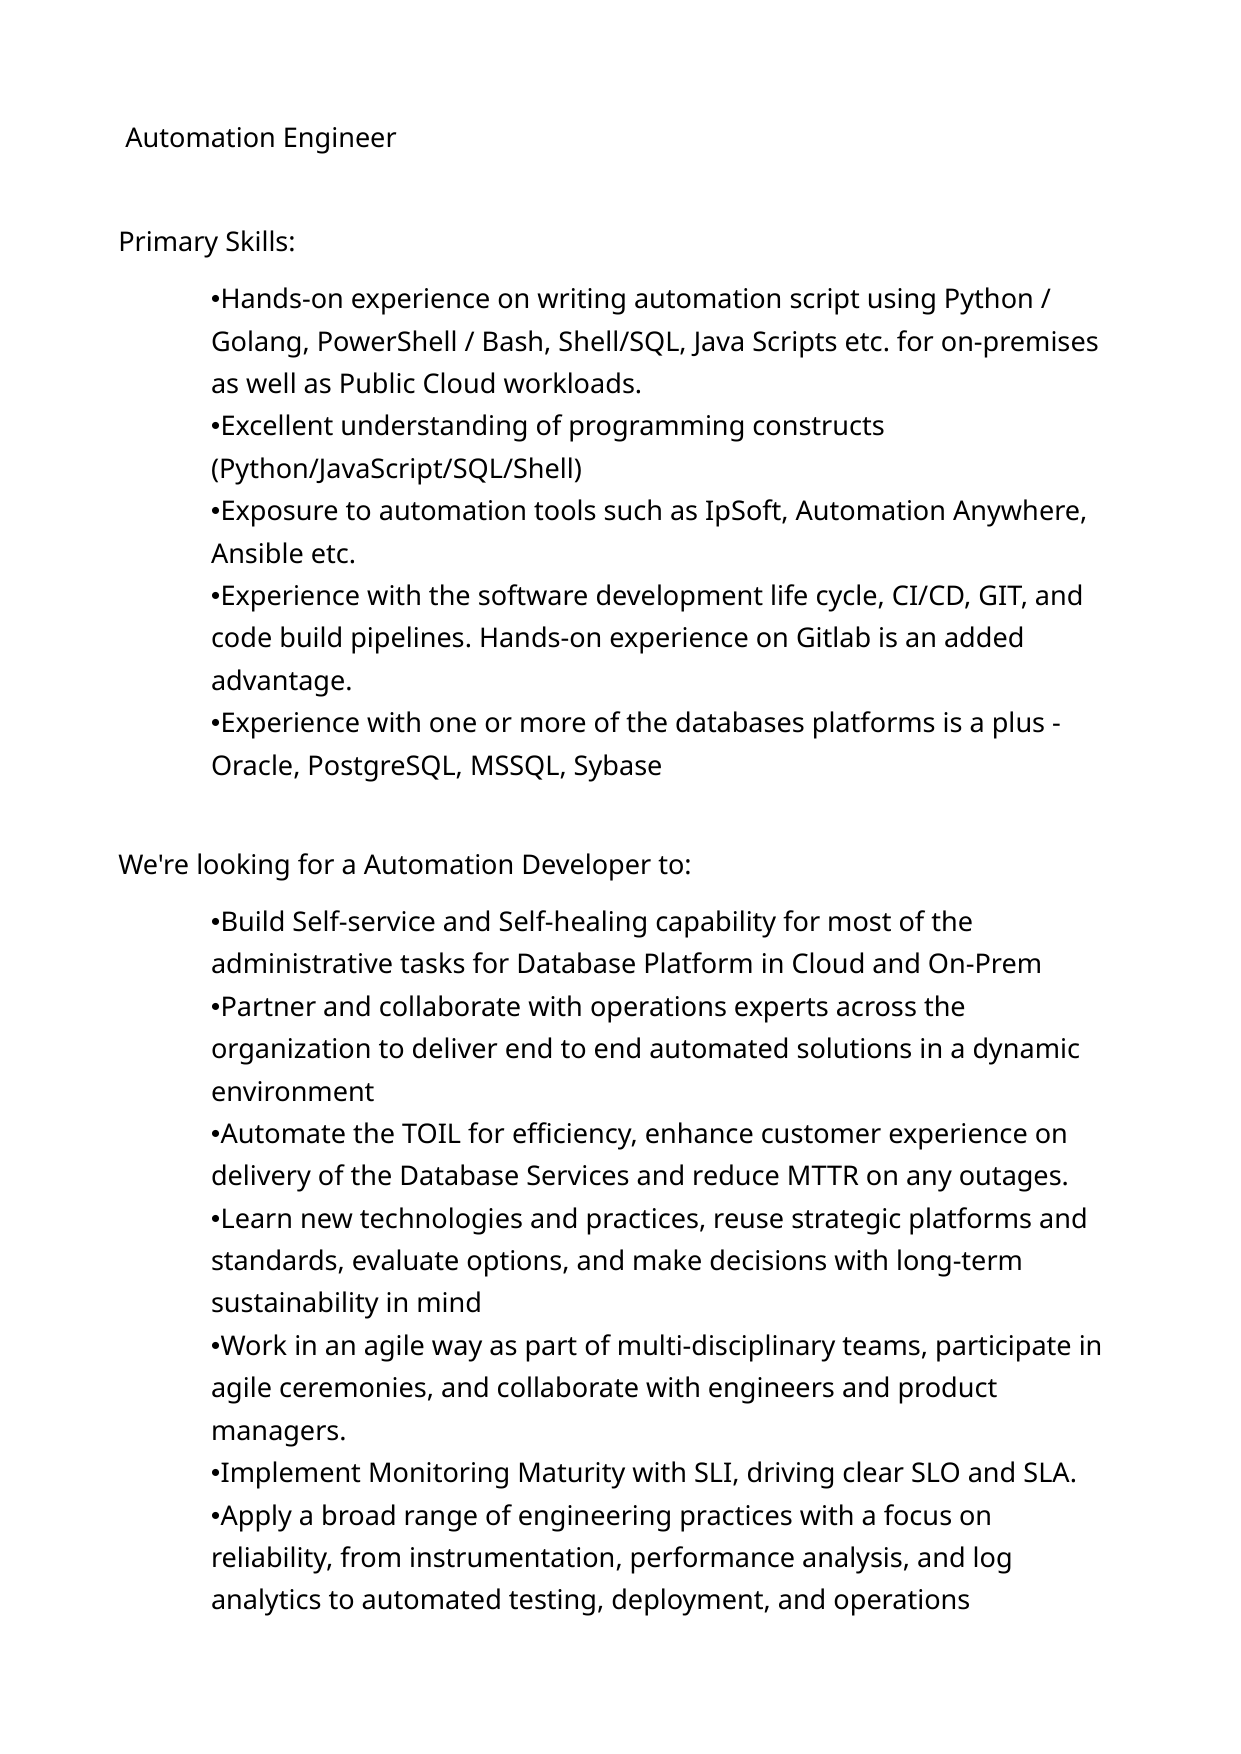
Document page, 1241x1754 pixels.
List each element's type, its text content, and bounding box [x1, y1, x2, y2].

list Learn new technologies and practices, reuse strategic platforms and standards, evaluate options, and make decisions with long-term sustainability in mind [137, 1199, 1122, 1321]
text Automation Engineer [118, 118, 1122, 155]
list Build Self-service and Self-healing capability for most of the administrative tasks for Database Platform in Cloud and On-Prem [137, 902, 1122, 982]
list Automate the TOIL for efficiency, enhance customer experience on delivery of the Database Services and reduce MTTR on any outages. [137, 1114, 1122, 1194]
text Primary Skills: [118, 223, 1122, 259]
list Work in an agile way as part of multi-disciplinary teams, participate in agile ceremonies, and collaborate with engineers and product managers. [137, 1326, 1122, 1448]
list Hands-on experience on writing automation script using Python / Golang, PowerShell / Bash, Shell/SQL, Java Scripts etc. for on-premises as well as Public Cloud workloads. [137, 280, 1122, 401]
list Apply a broad range of engineering practices with a focus on reliability, from instrumentation, performance analysis, and log analytics to automated testing, deployment, and operations [137, 1496, 1122, 1618]
text We're looking for a Automation Developer to: [118, 803, 1122, 882]
list Implement Monitoring Maturity with SLI, driving clear SLO and SLA. [137, 1453, 1122, 1490]
list Excellent understanding of programming constructs (Python/JavaScript/SQL/Shell) [137, 407, 1122, 486]
list Experience with the software development life cycle, CI/CD, GIT, and code build pipelines. Hands-on experience on Gitlab is an added advantage. [137, 576, 1122, 698]
list Exposure to automation tools such as IpSoft, Automation Anywhere, Ansible etc. [137, 492, 1122, 571]
list Partner and collaborate with operations experts across the organization to deliver end to end automated solutions in a dynamic environment [137, 987, 1122, 1109]
list Experience with one or more of the databases platforms is a plus - Oracle, PostgreSQL, MSSQL, Sybase [137, 704, 1122, 783]
